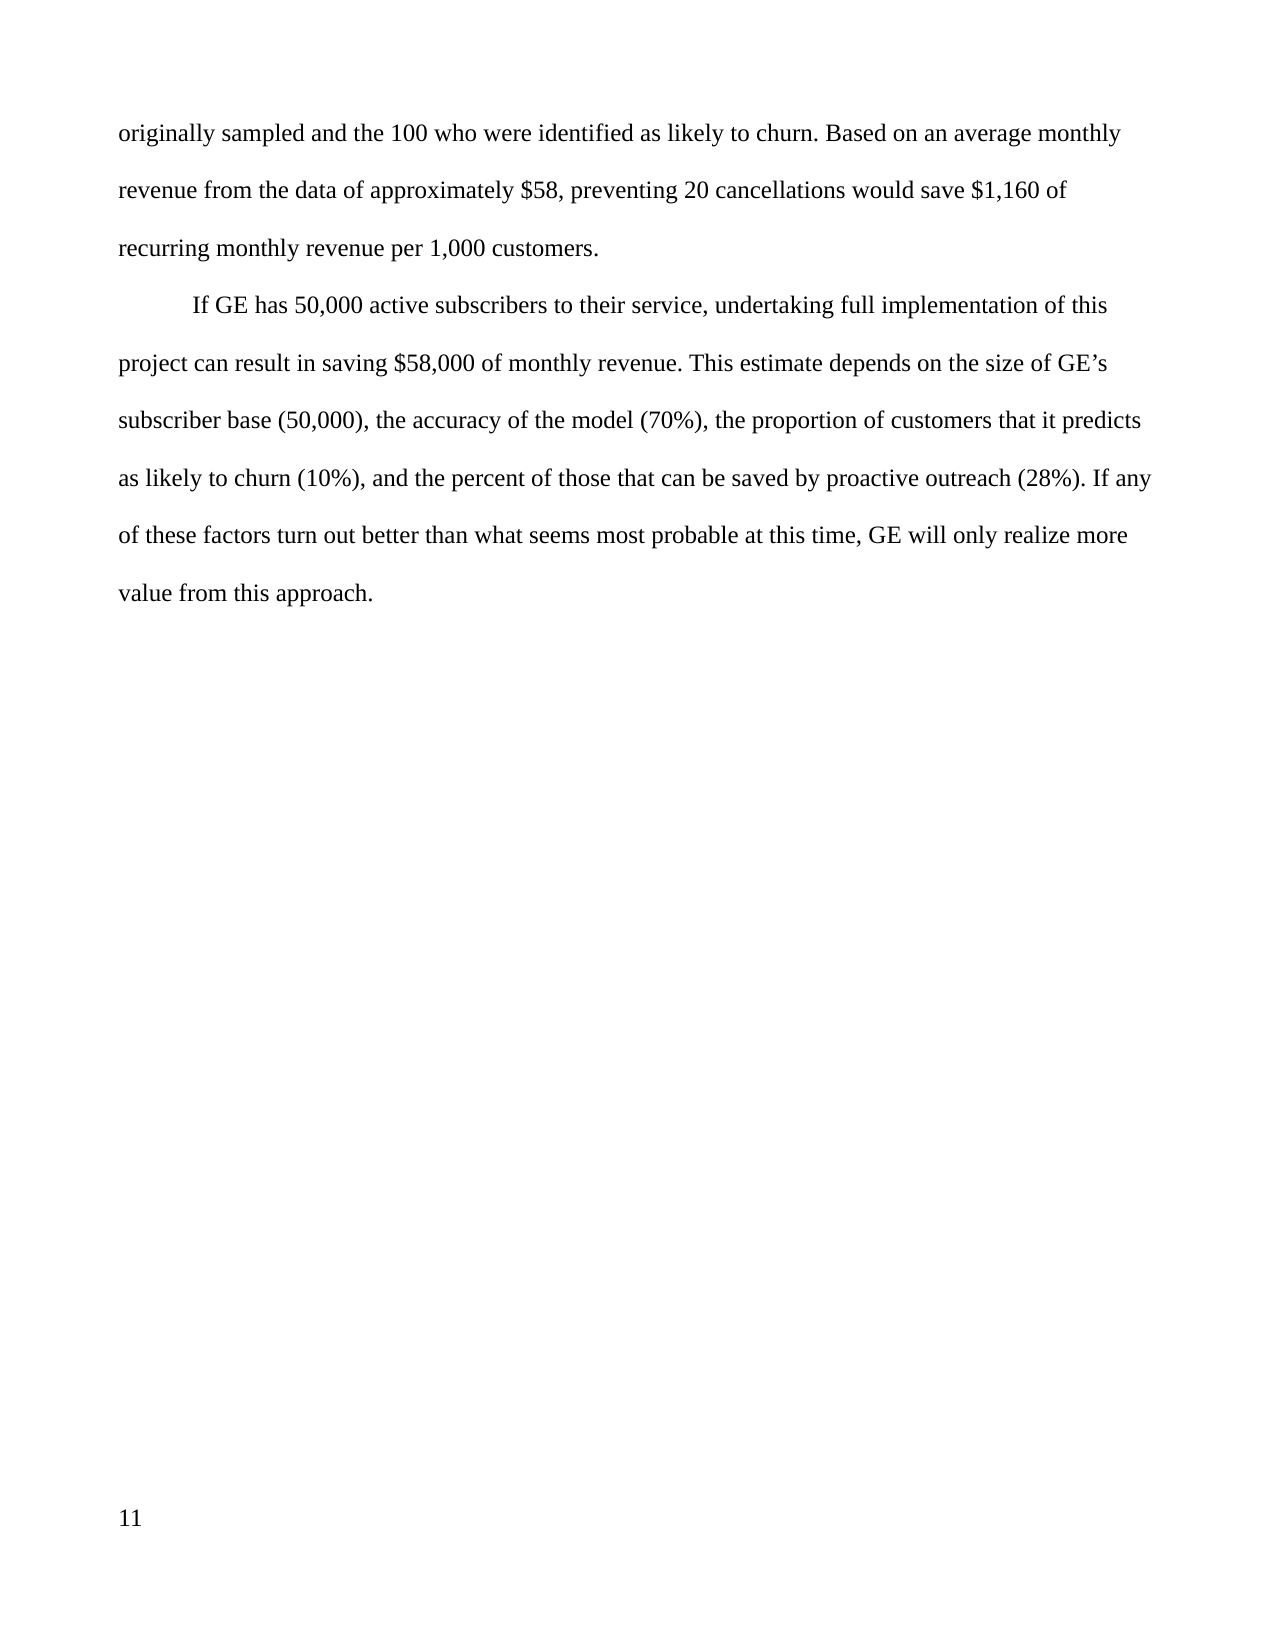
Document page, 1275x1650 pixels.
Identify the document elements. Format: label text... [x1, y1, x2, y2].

text originally sampled and the 100 who were identified as likely to churn. Based on an average monthly revenue from the data of approximately $58, preventing 20 cancellations would save $1,160 of recurring monthly revenue per 1,000 customers. [118, 118, 1157, 262]
text If GE has 50,000 active subscribers to their service, undertaking full implementation of this project can result in saving $58,000 of monthly revenue. This estimate depends on the size of GE’s subscriber base (50,000), the accuracy of the model (70%), the proportion of customers that it predicts as likely to churn (10%), and the percent of those that can be saved by proactive outreach (28%). If any of these factors turn out better than what seems most probable at this time, GE will only realize more value from this approach. [118, 291, 1157, 607]
